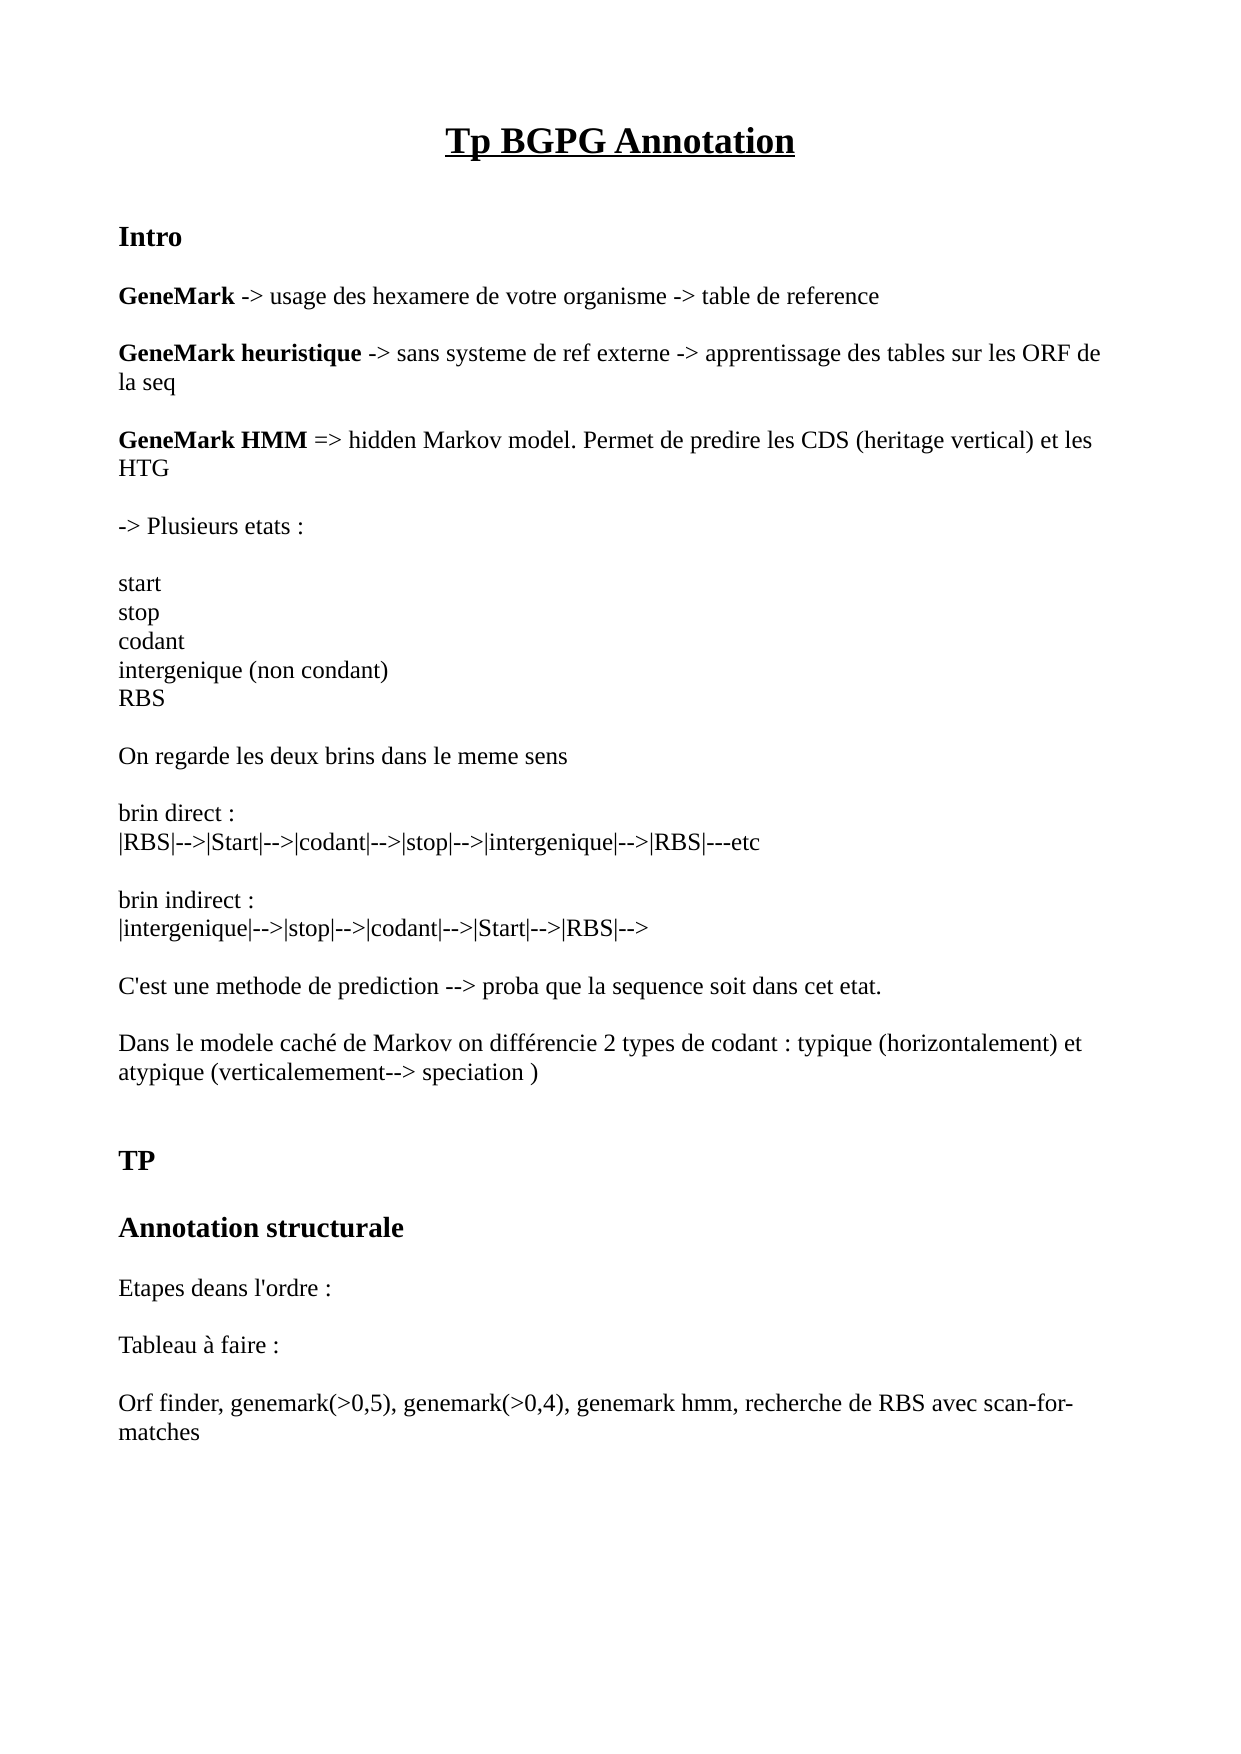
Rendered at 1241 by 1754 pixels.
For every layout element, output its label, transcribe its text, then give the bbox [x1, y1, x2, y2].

text GeneMark -> usage des hexamere de votre organisme -> table de reference [118, 281, 1122, 310]
text start [118, 568, 1122, 597]
text |RBS|-->|Start|-->|codant|-->|stop|-->|intergenique|-->|RBS|---etc [118, 827, 1122, 856]
text GeneMark HMM => hidden Markov model. Permet de predire les CDS (heritage vertical) et les HTG [118, 425, 1122, 482]
text codant [118, 626, 1122, 655]
text brin direct : [118, 798, 1122, 827]
text GeneMark heuristique -> sans systeme de ref externe -> apprentissage des tables sur les ORF de la seq [118, 338, 1122, 396]
text Dans le modele caché de Markov on différencie 2 types de codant : typique (horizontalement) et atypique (verticalemement--> speciation ) [118, 1028, 1122, 1086]
text Etapes deans l'ordre : [118, 1273, 1122, 1302]
text TP [118, 1143, 1122, 1177]
text C'est une methode de prediction --> proba que la sequence soit dans cet etat. [118, 971, 1122, 1000]
text intergenique (non condant) [118, 655, 1122, 683]
text Annotation structurale [118, 1211, 1122, 1244]
text stop [118, 597, 1122, 626]
text Orf finder, genemark(>0,5), genemark(>0,4), genemark hmm, recherche de RBS avec scan-for-matches [118, 1388, 1122, 1445]
text |intergenique|-->|stop|-->|codant|-->|Start|-->|RBS|--> [118, 913, 1122, 942]
text RBS [118, 683, 1122, 712]
text -> Plusieurs etats : [118, 511, 1122, 540]
text On regarde les deux brins dans le meme sens [118, 741, 1122, 770]
text Tp BGPG Annotation [118, 118, 1122, 161]
text Tableau à faire : [118, 1330, 1122, 1359]
text brin indirect : [118, 885, 1122, 913]
text Intro [118, 219, 1122, 252]
